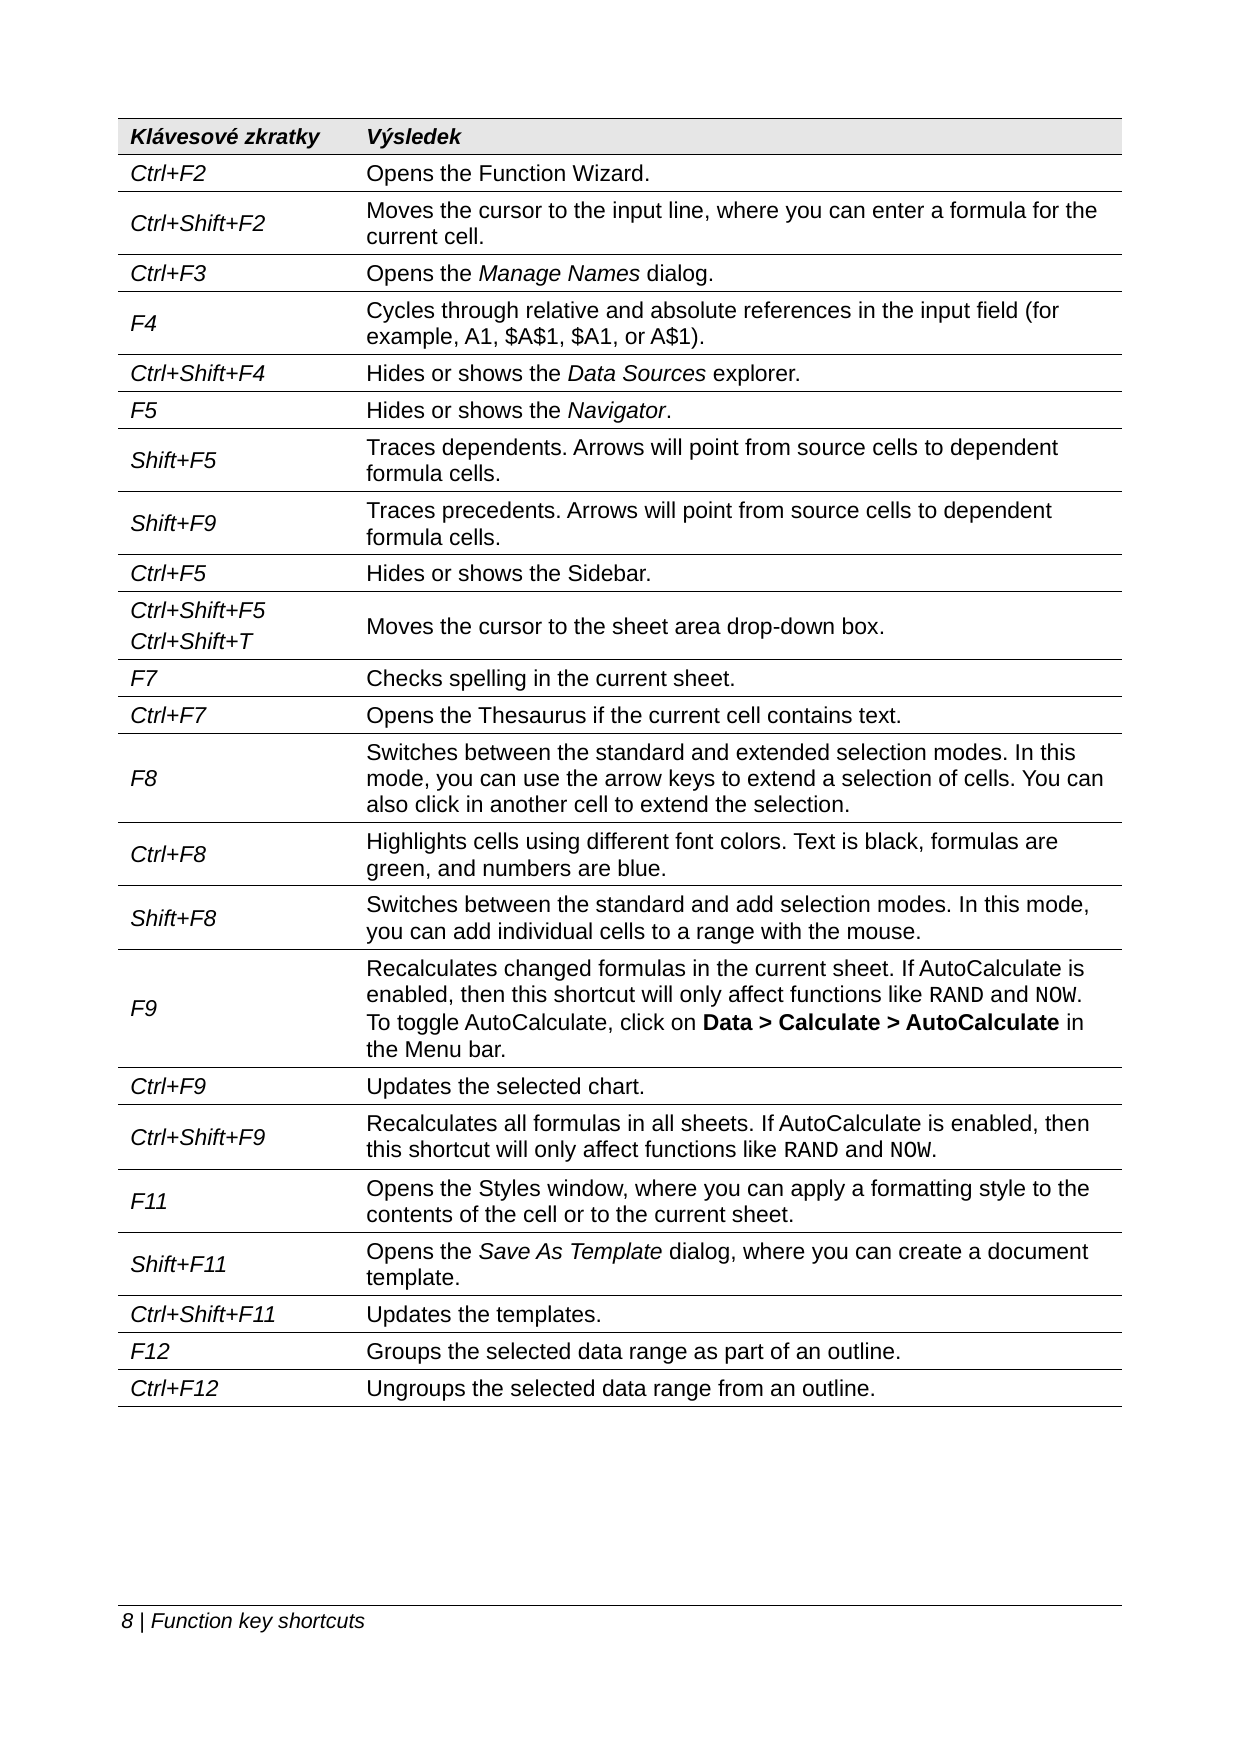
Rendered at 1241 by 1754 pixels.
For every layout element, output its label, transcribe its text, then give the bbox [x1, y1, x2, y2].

table_cell Ungroups the selected data range from an outline. [354, 1370, 1122, 1406]
table_cell Opens the Save As Template dialog, where you can create a document template. [354, 1233, 1122, 1295]
table_cell Switches between the standard and add selection modes. In this mode, you can add individual cells to a range with the mouse. [354, 886, 1122, 949]
table_cell Opens the Styles window, where you can apply a formatting style to the contents of the cell or to the current sheet. [354, 1170, 1122, 1232]
table_header Výsledek [354, 119, 1122, 154]
table_cell Recalculates all formulas in all sheets. If AutoCalculate is enabled, then this shortcut will only affect functions like RAND and NOW. [354, 1105, 1122, 1169]
table_cell F12 [118, 1333, 354, 1369]
table_cell Switches between the standard and extended selection modes. In this mode, you can use the arrow keys to extend a selection of cells. You can also click in another cell to extend the selection. [354, 734, 1122, 822]
table_cell Ctrl+Shift+F11 [118, 1296, 354, 1332]
table_cell Opens the Function Wizard. [354, 155, 1122, 191]
table_cell Ctrl+F8 [118, 823, 354, 885]
table_cell Checks spelling in the current sheet. [354, 660, 1122, 696]
table_cell F4 [118, 292, 354, 354]
table_cell Recalculates changed formulas in the current sheet. If AutoCalculate is enabled, then this shortcut will only affect functions like RAND and NOW. To toggle AutoCalculate, click on Data > Calculate > AutoCalculate in the Menu bar. [354, 950, 1122, 1067]
table_cell Moves the cursor to the sheet area drop-down box. [354, 592, 1122, 659]
table_cell F11 [118, 1170, 354, 1232]
table_cell Hides or shows the Data Sources explorer. [354, 355, 1122, 391]
table_cell F5 [118, 392, 354, 428]
table_cell Traces precedents. Arrows will point from source cells to dependent formula cells. [354, 492, 1122, 554]
table_cell Moves the cursor to the input line, where you can enter a formula for the current cell. [354, 192, 1122, 254]
table_cell Opens the Thesaurus if the current cell contains text. [354, 697, 1122, 733]
table_cell Ctrl+F3 [118, 255, 354, 291]
table_cell Ctrl+Shift+F4 [118, 355, 354, 391]
table_cell Updates the templates. [354, 1296, 1122, 1332]
table_cell Traces dependents. Arrows will point from source cells to dependent formula cells. [354, 429, 1122, 491]
table_cell Ctrl+F9 [118, 1068, 354, 1103]
table_cell Groups the selected data range as part of an outline. [354, 1333, 1122, 1369]
table_cell Ctrl+Shift+F5 Ctrl+Shift+T [118, 592, 354, 659]
table_cell Ctrl+Shift+F9 [118, 1105, 354, 1169]
table_cell F7 [118, 660, 354, 696]
table_header Klávesové zkratky [118, 119, 354, 154]
table_cell F9 [118, 950, 354, 1067]
table_cell Cycles through relative and absolute references in the input field (for example, A1, $A$1, $A1, or A$1). [354, 292, 1122, 354]
table_cell Ctrl+F7 [118, 697, 354, 733]
table_cell Opens the Manage Names dialog. [354, 255, 1122, 291]
table_cell Ctrl+F5 [118, 555, 354, 591]
table_cell Shift+F5 [118, 429, 354, 491]
table_cell Updates the selected chart. [354, 1068, 1122, 1103]
table_cell Hides or shows the Navigator. [354, 392, 1122, 428]
table_cell Shift+F8 [118, 886, 354, 949]
table_cell Highlights cells using different font colors. Text is black, formulas are green, and numbers are blue. [354, 823, 1122, 885]
table_cell Shift+F9 [118, 492, 354, 554]
table_cell Shift+F11 [118, 1233, 354, 1295]
table_cell Ctrl+F12 [118, 1370, 354, 1406]
table_cell F8 [118, 734, 354, 822]
table_cell Hides or shows the Sidebar. [354, 555, 1122, 591]
table_cell Ctrl+F2 [118, 155, 354, 191]
table_cell Ctrl+Shift+F2 [118, 192, 354, 254]
